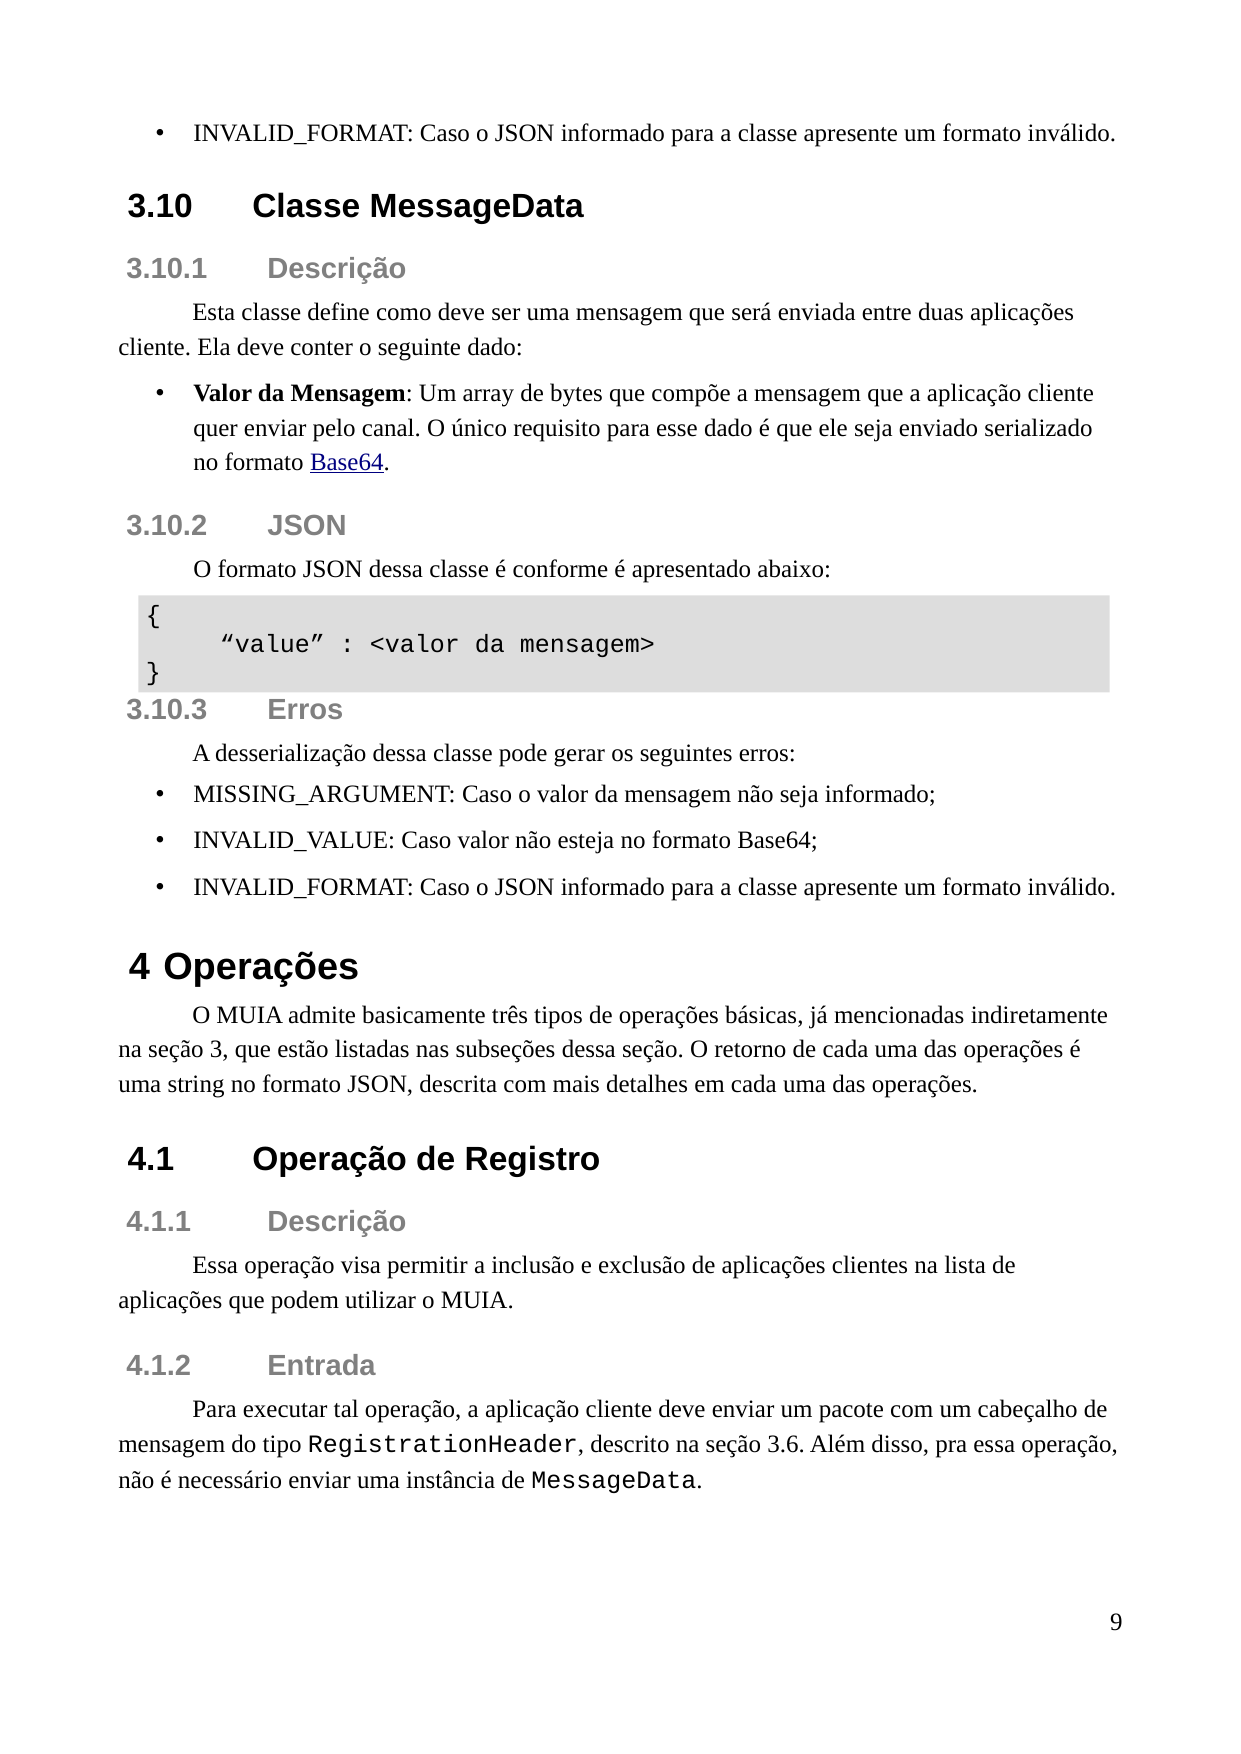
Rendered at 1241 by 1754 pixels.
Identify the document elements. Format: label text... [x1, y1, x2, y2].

subtitle Valor da Mensagem: Um array de bytes que compõe a mensagem que a aplicação cliente quer enviar pelo canal. O único requisito para esse dado é que ele seja enviado serializado no formato Base64. [156, 378, 1122, 476]
subtitle Descrição [118, 1204, 1122, 1238]
subtitle Operação de Registro [118, 1138, 1122, 1177]
text O MUIA admite basicamente três tipos de operações básicas, já mencionadas indiretamente na seção 3, que estão listadas nas subseções dessa seção. O retorno de cada uma das operações é uma string no formato JSON, descrita com mais detalhes em cada uma das operações. [118, 1000, 1122, 1097]
subtitle Classe MessageData [118, 185, 1122, 224]
subtitle Entrada [118, 1348, 1122, 1382]
subtitle Operações [118, 943, 1122, 987]
text Para executar tal operação, a aplicação cliente deve enviar um pacote com um cabeçalho de mensagem do tipo RegistrationHeader, descrito na seção 3.6. Além disso, pra essa operação, não é necessário enviar uma instância de MessageData. [118, 1394, 1122, 1496]
subtitle MISSING_ARGUMENT: Caso o valor da mensagem não seja informado; [156, 779, 1122, 808]
subtitle INVALID_FORMAT: Caso o JSON informado para a classe apresente um formato inválido. [156, 872, 1122, 901]
subtitle INVALID_VALUE: Caso valor não esteja no formato Base64; [156, 826, 1122, 854]
subtitle Esta classe define como deve ser uma mensagem que será enviada entre duas aplicações cliente. Ela deve conter o seguinte dado: [118, 297, 1122, 360]
subtitle Erros [118, 615, 1122, 726]
subtitle JSON [118, 508, 1122, 542]
subtitle A desserialização dessa classe pode gerar os seguintes erros: [118, 738, 1122, 767]
subtitle O formato JSON dessa classe é conforme é apresentado abaixo: [193, 554, 1122, 583]
text Essa operação visa permitir a inclusão e exclusão de aplicações clientes na lista de aplicações que podem utilizar o MUIA. [118, 1250, 1122, 1313]
subtitle INVALID_FORMAT: Caso o JSON informado para a classe apresente um formato inválido. [156, 118, 1122, 147]
subtitle Descrição [118, 251, 1122, 285]
